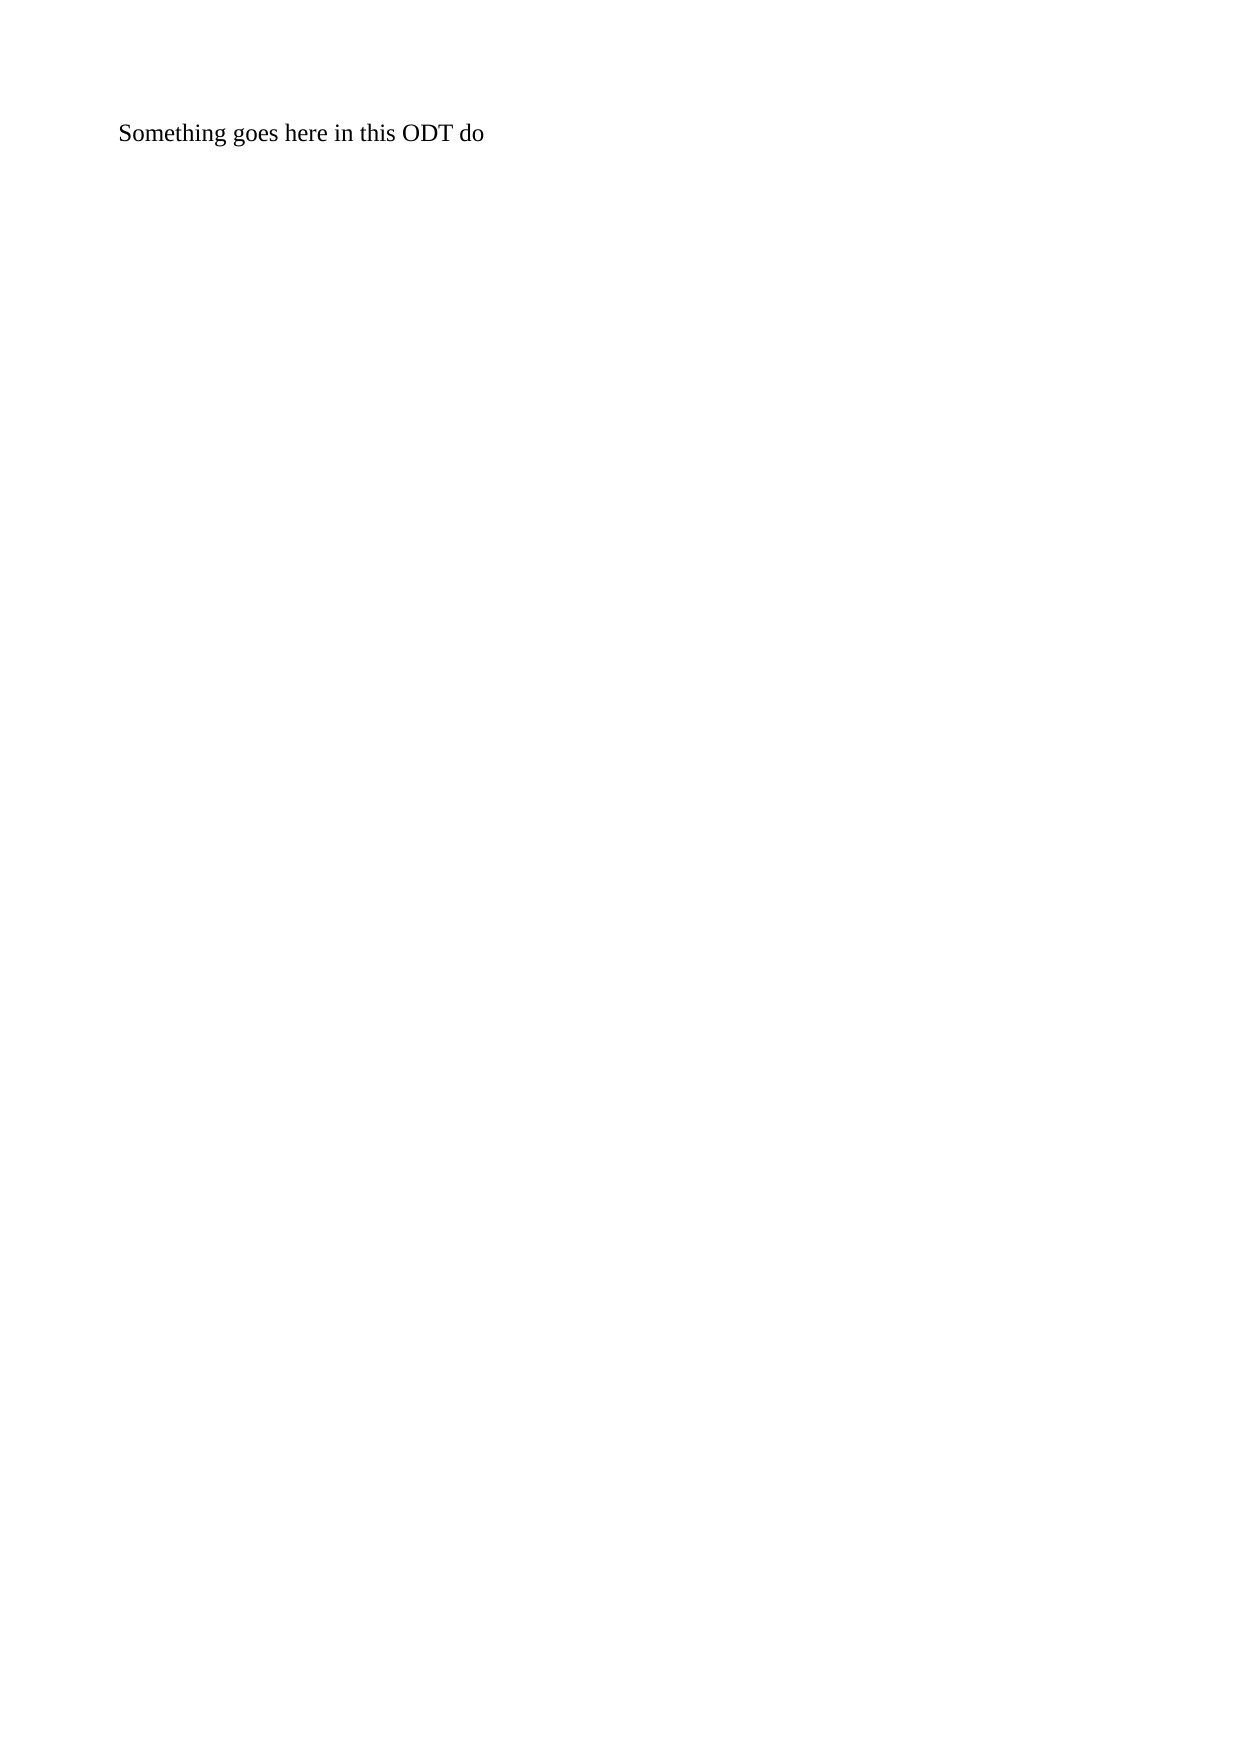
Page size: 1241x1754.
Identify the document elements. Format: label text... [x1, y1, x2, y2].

text Something goes here in this ODT do [118, 118, 1122, 147]
